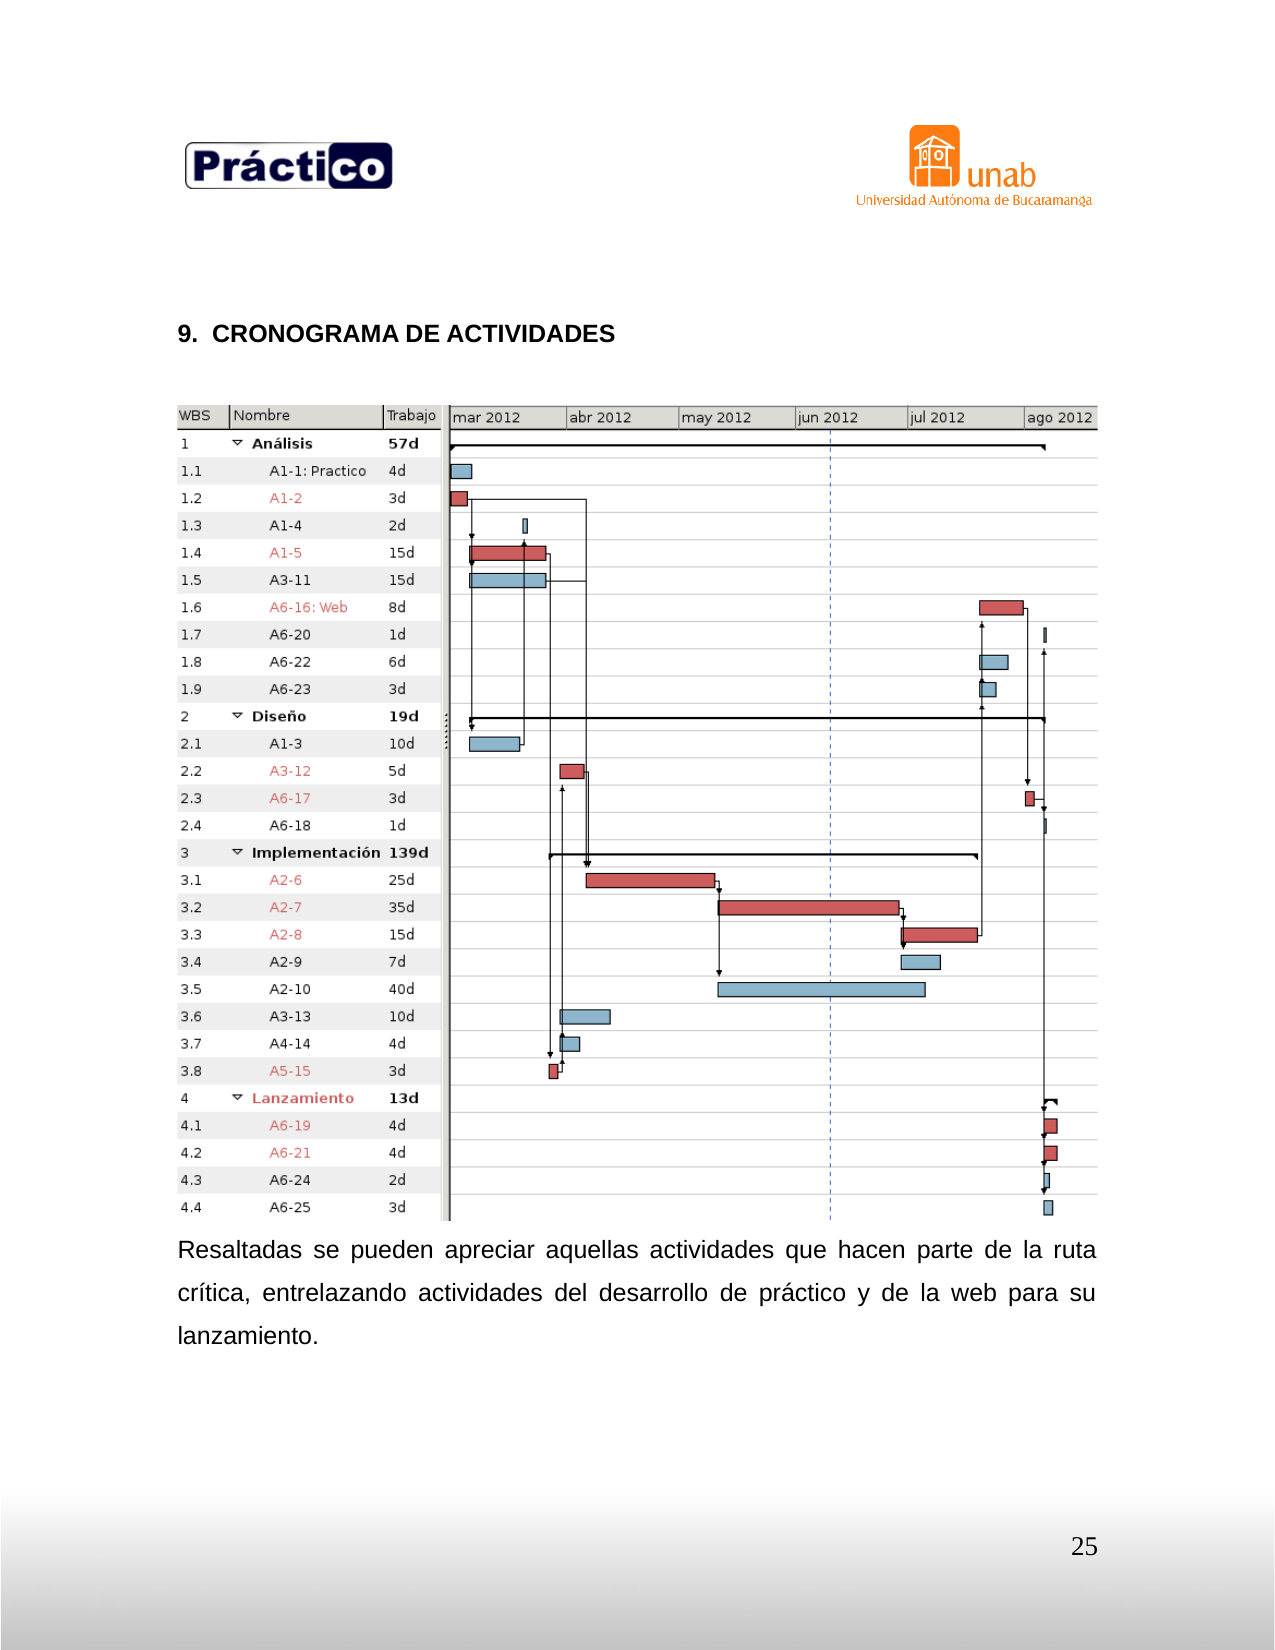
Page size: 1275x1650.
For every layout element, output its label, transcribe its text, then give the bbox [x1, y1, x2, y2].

text Resaltadas se pueden apreciar aquellas actividades que hacen parte de la ruta crítica, entrelazando actividades del desarrollo de práctico y de la web para su lanzamiento. [177, 1234, 1098, 1349]
picture [182, 140, 395, 191]
picture [0, 1472, 1275, 1650]
picture [177, 405, 1098, 1221]
picture [856, 125, 1092, 207]
text 9. CRONOGRAMA DE ACTIVIDADES [177, 319, 1098, 348]
